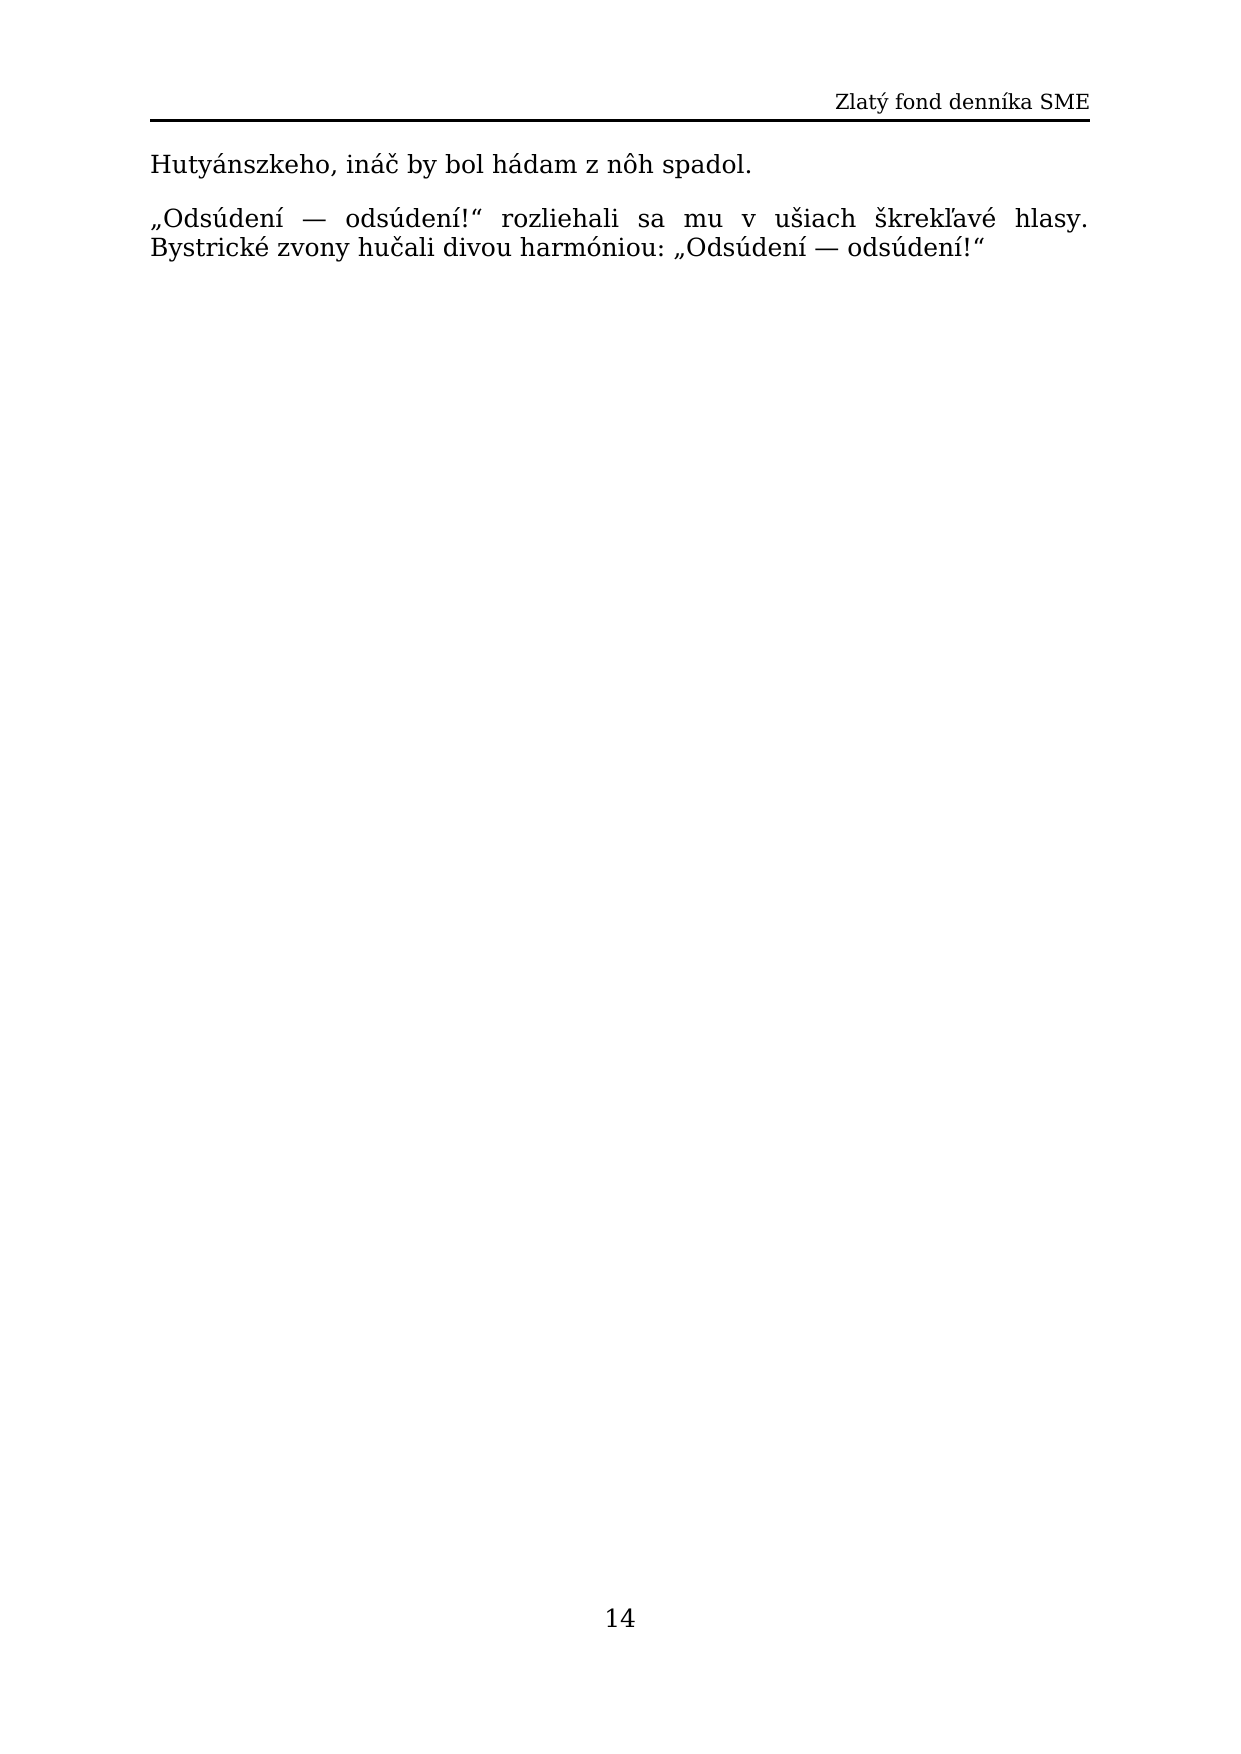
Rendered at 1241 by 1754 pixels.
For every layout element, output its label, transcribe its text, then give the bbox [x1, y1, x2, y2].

text „Odsúdení — odsúdení!“ rozliehali sa mu v ušiach škrekľavé hlasy. Bystrické zvony hučali divou harmóniou: „Odsúdení — odsúdení!“ [150, 204, 1090, 262]
text Hutyánszkeho, ináč by bol hádam z nôh spadol. [150, 150, 1090, 179]
